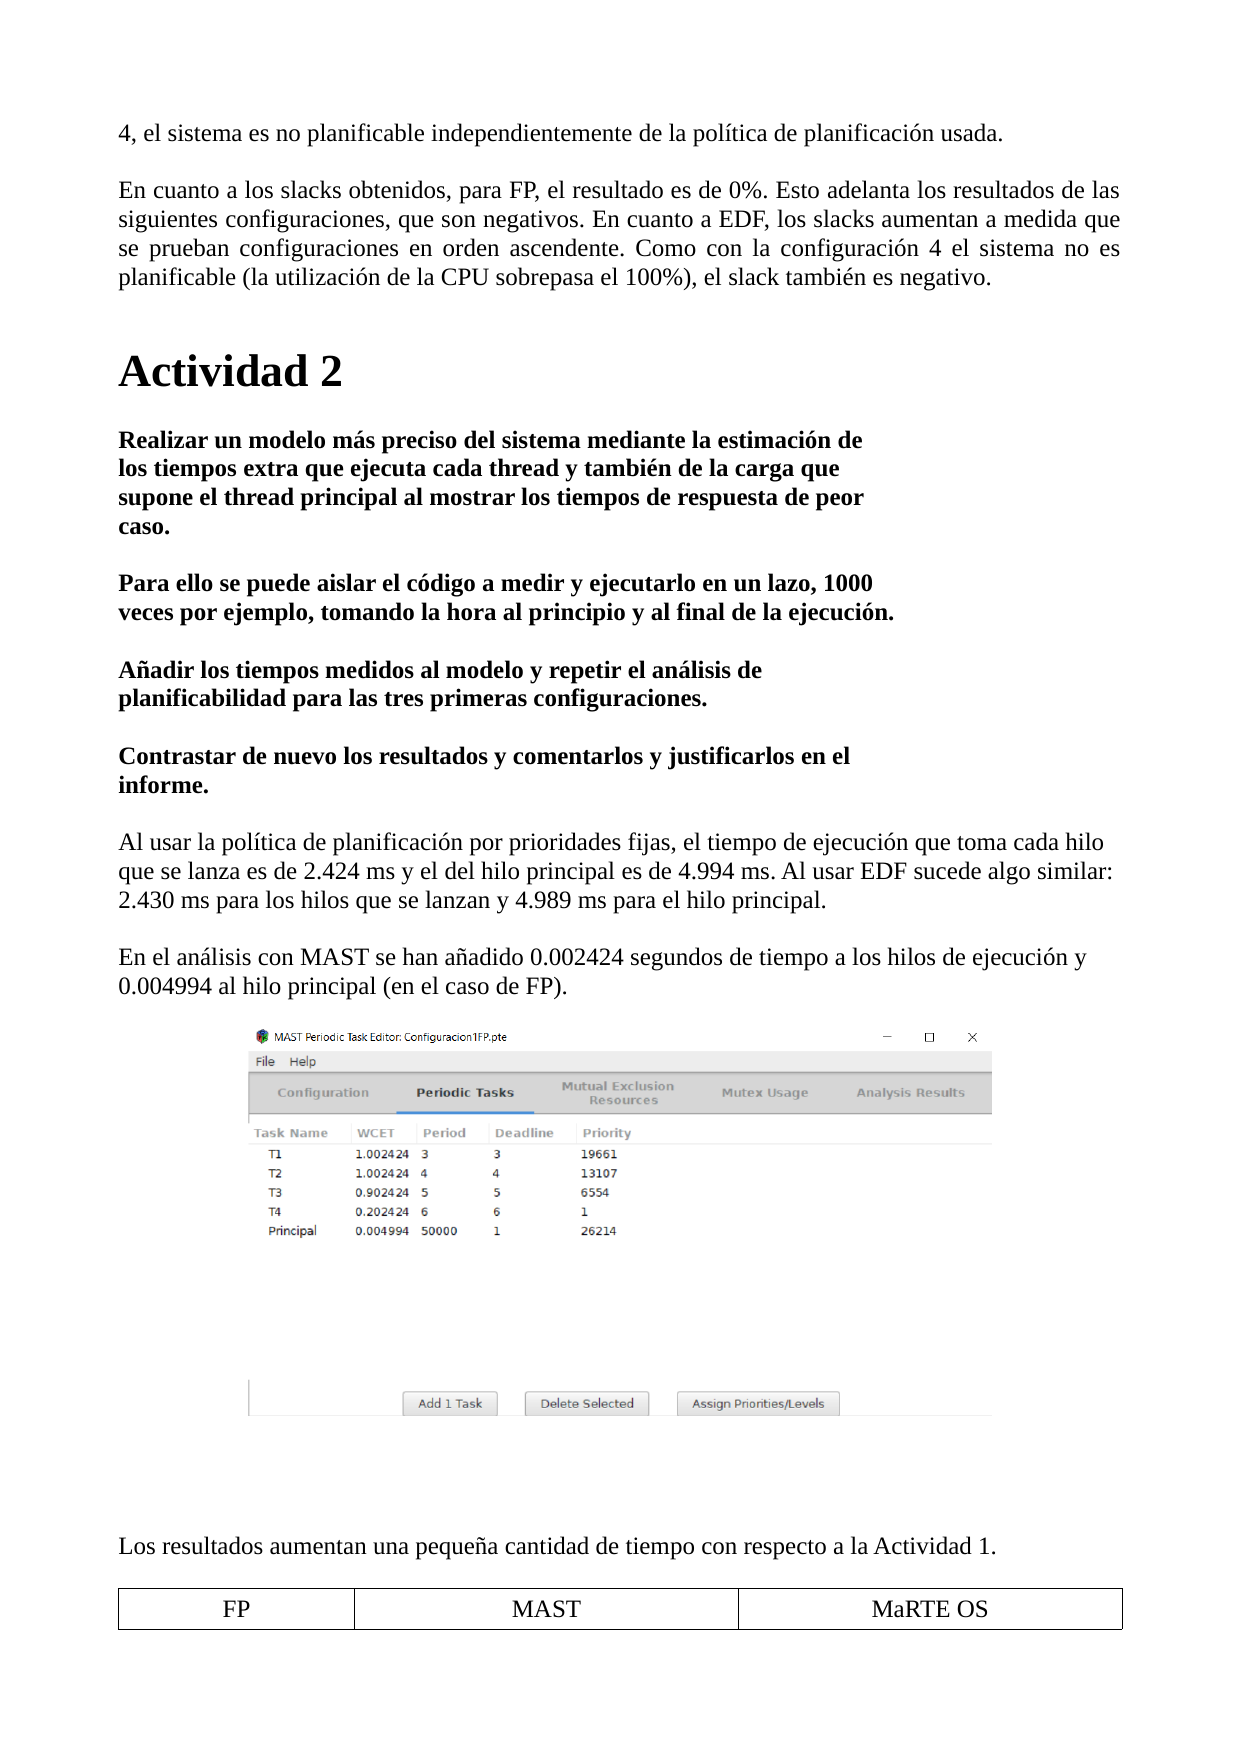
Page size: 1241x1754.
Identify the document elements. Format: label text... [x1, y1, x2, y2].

text 4, el sistema es no planificable independientemente de la política de planificación usada. [118, 118, 1122, 147]
text Actividad 2 [118, 343, 1122, 396]
text planificabilidad para las tres primeras configuraciones. [118, 683, 1122, 712]
text Para ello se puede aislar el código a medir y ejecutarlo en un lazo, 1000 [118, 568, 1122, 597]
text Al usar la política de planificación por prioridades fijas, el tiempo de ejecución que toma cada hilo que se lanza es de 2.424 ms y el del hilo principal es de 4.994 ms. Al usar EDF sucede algo similar: 2.430 ms para los hilos que se lanzan y 4.989 ms para el hilo principal. [118, 827, 1122, 913]
text Contrastar de nuevo los resultados y comentarlos y justificarlos en el [118, 741, 1122, 770]
table_header MaRTE OS [739, 1589, 1122, 1629]
text En cuanto a los slacks obtenidos, para FP, el resultado es de 0%. Esto adelanta los resultados de las siguientes configuraciones, que son negativos. En cuanto a EDF, los slacks aumentan a medida que se prueban configuraciones en orden ascendente. Como con la configuración 4 el sistema no es planificable (la utilización de la CPU sobrepasa el 100%), el slack también es negativo. [118, 176, 1122, 291]
text Los resultados aumentan una pequeña cantidad de tiempo con respecto a la Actividad 1. [118, 1531, 1122, 1559]
text informe. [118, 770, 1122, 798]
text veces por ejemplo, tomando la hora al principio y al final de la ejecución. [118, 597, 1122, 626]
text Añadir los tiempos medidos al modelo y repetir el análisis de [118, 655, 1122, 683]
text caso. [118, 511, 1122, 540]
table_header MAST [355, 1589, 738, 1629]
text supone el thread principal al mostrar los tiempos de respuesta de peor [118, 482, 1122, 511]
text Realizar un modelo más preciso del sistema mediante la estimación de [118, 425, 1122, 453]
text los tiempos extra que ejecuta cada thread y también de la carga que [118, 453, 1122, 482]
table_header FP [119, 1589, 354, 1629]
text En el análisis con MAST se han añadido 0.002424 segundos de tiempo a los hilos de ejecución y 0.004994 al hilo principal (en el caso de FP). [118, 942, 1122, 1000]
